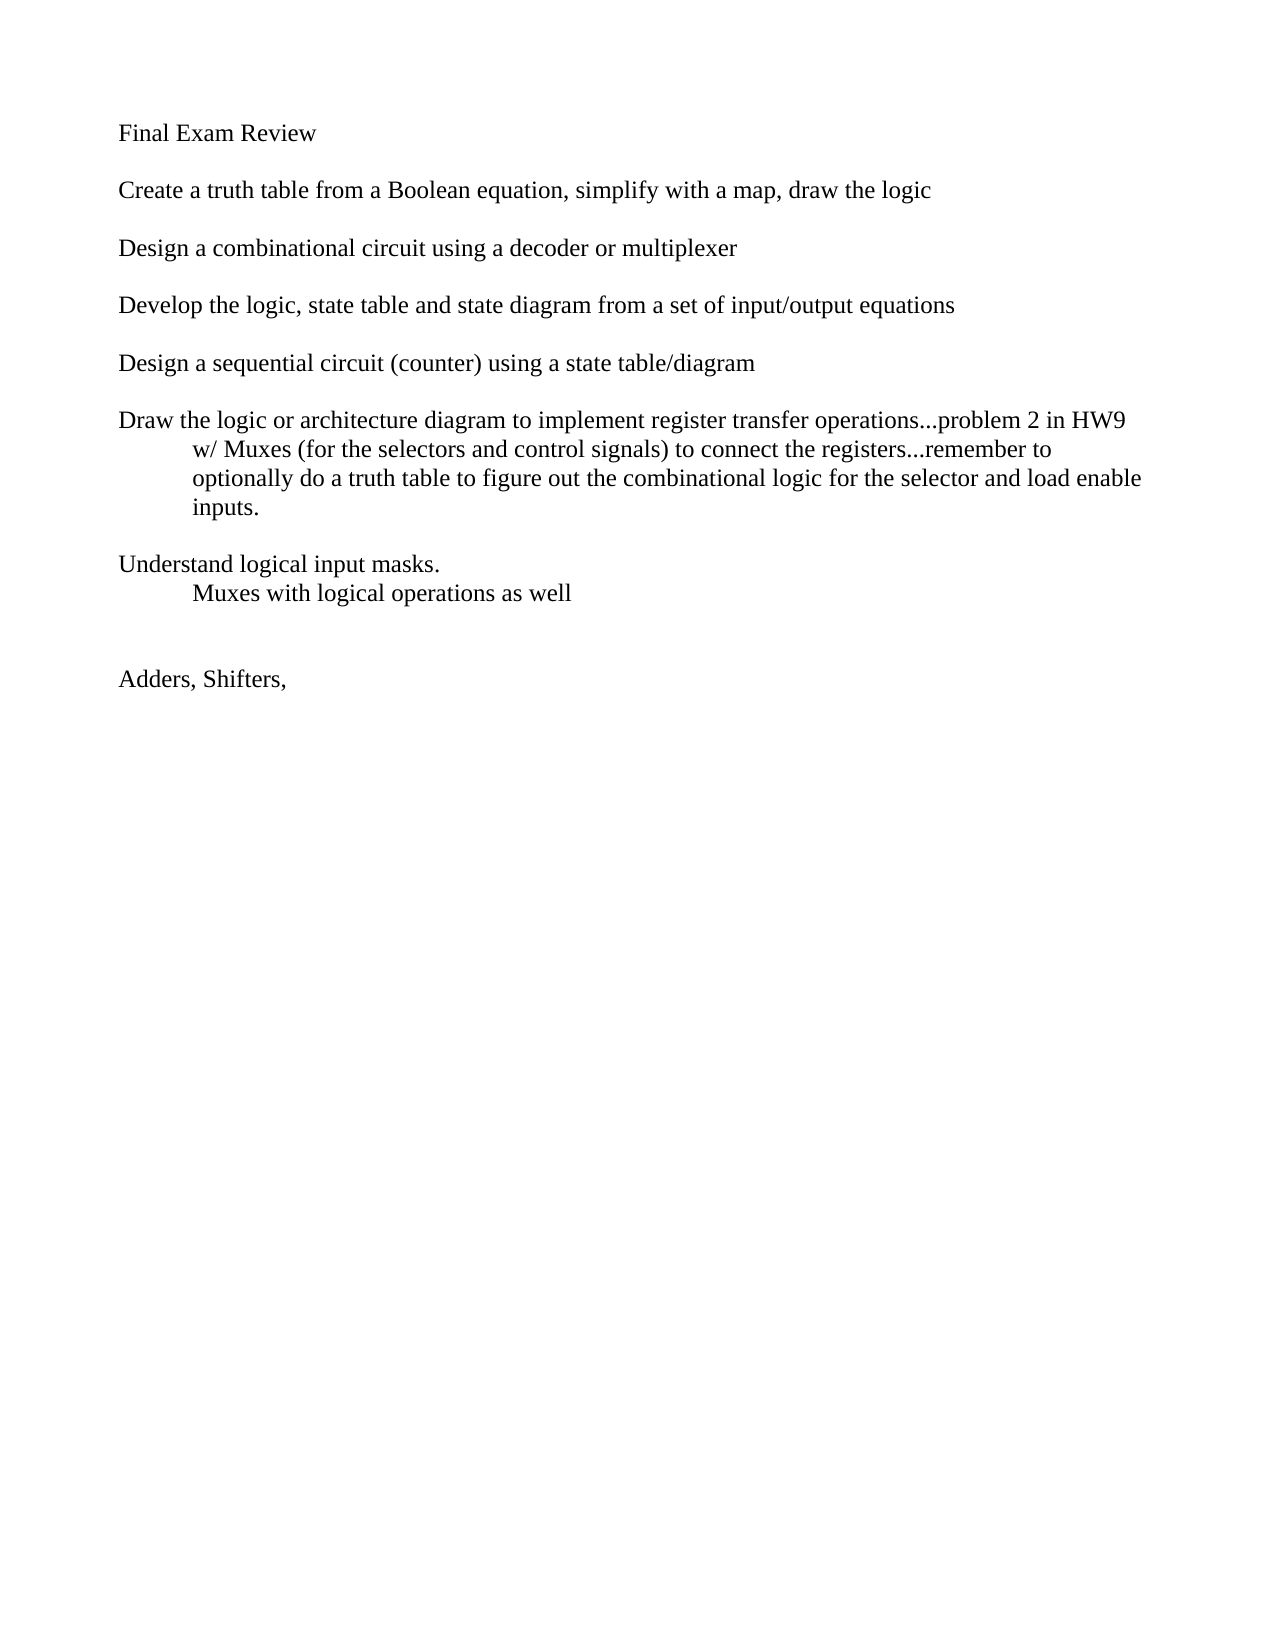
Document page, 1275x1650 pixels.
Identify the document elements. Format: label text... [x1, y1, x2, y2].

text Design a combinational circuit using a decoder or multiplexer [118, 233, 1157, 262]
text Develop the logic, state table and state diagram from a set of input/output equations [118, 291, 1157, 319]
text Final Exam Review [118, 118, 1157, 147]
text Understand logical input masks. [118, 549, 1157, 578]
text Design a sequential circuit (counter) using a state table/diagram [118, 348, 1157, 377]
text Adders, Shifters, [118, 664, 1157, 693]
text Draw the logic or architecture diagram to implement register transfer operations...problem 2 in HW9 [118, 406, 1157, 434]
text w/ Muxes (for the selectors and control signals) to connect the registers...remember to optionally do a truth table to figure out the combinational logic for the selector and load enable inputs. [192, 434, 1157, 521]
text Muxes with logical operations as well [118, 578, 1157, 607]
text Create a truth table from a Boolean equation, simplify with a map, draw the logic [118, 176, 1157, 204]
